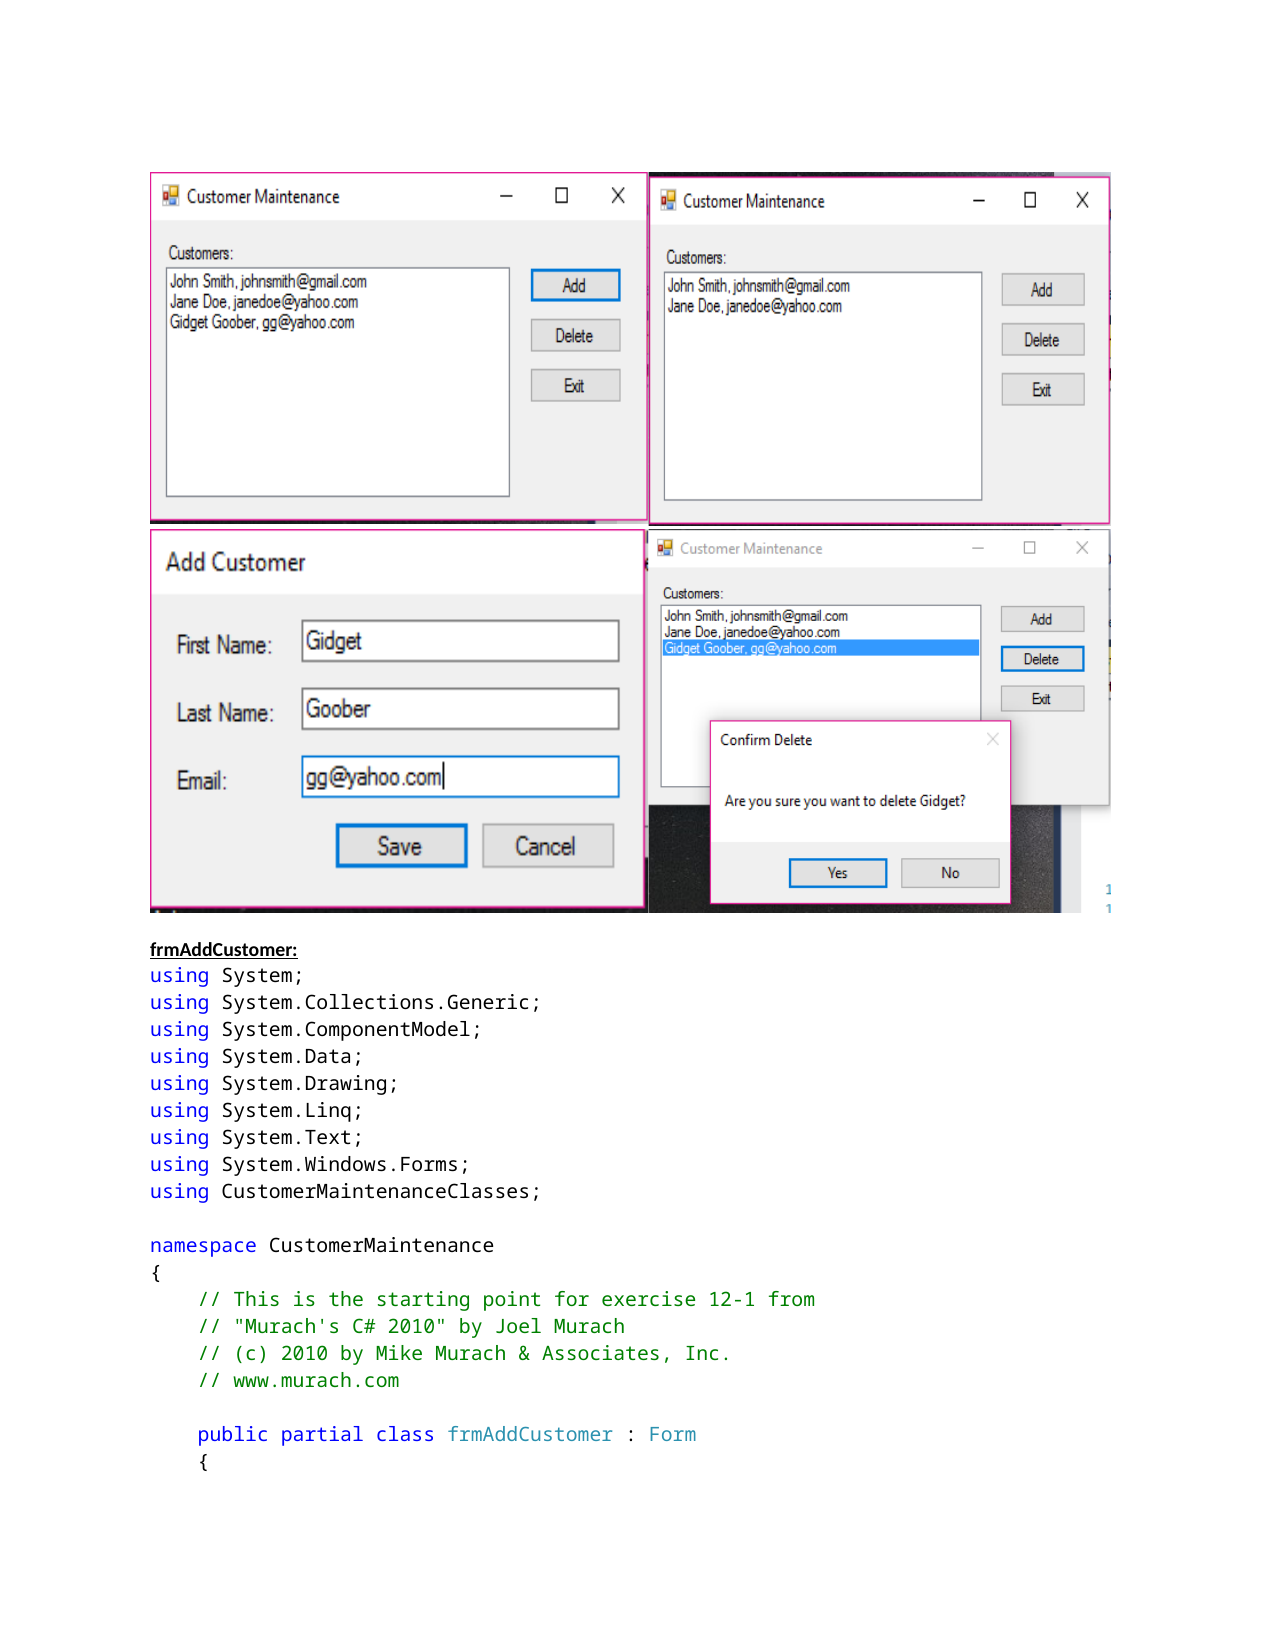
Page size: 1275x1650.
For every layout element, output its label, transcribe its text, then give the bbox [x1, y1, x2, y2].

text using System.Collections.Generic; [150, 988, 1125, 1016]
text namespace CustomerMaintenance [150, 1231, 1125, 1258]
text using System.Windows.Forms; [150, 1150, 1125, 1177]
text using System.ComponentModel; [150, 1016, 1125, 1042]
text // "Murach's C# 2010" by Joel Murach [150, 1312, 1125, 1339]
text using CustomerMaintenanceClasses; [150, 1177, 1125, 1204]
text using System.Linq; [150, 1096, 1125, 1123]
text frmAddCustomer: [150, 937, 1125, 962]
text using System.Text; [150, 1123, 1125, 1150]
text public partial class frmAddCustomer : Form [150, 1420, 1125, 1447]
text { [150, 1447, 1125, 1474]
text // This is the starting point for exercise 12-1 from [150, 1285, 1125, 1312]
text // (c) 2010 by Mike Murach & Associates, Inc. [150, 1339, 1125, 1366]
text using System.Drawing; [150, 1069, 1125, 1096]
text // www.murach.com [150, 1366, 1125, 1393]
text using System.Data; [150, 1042, 1125, 1069]
text { [150, 1258, 1125, 1285]
text using System; [150, 962, 1125, 988]
